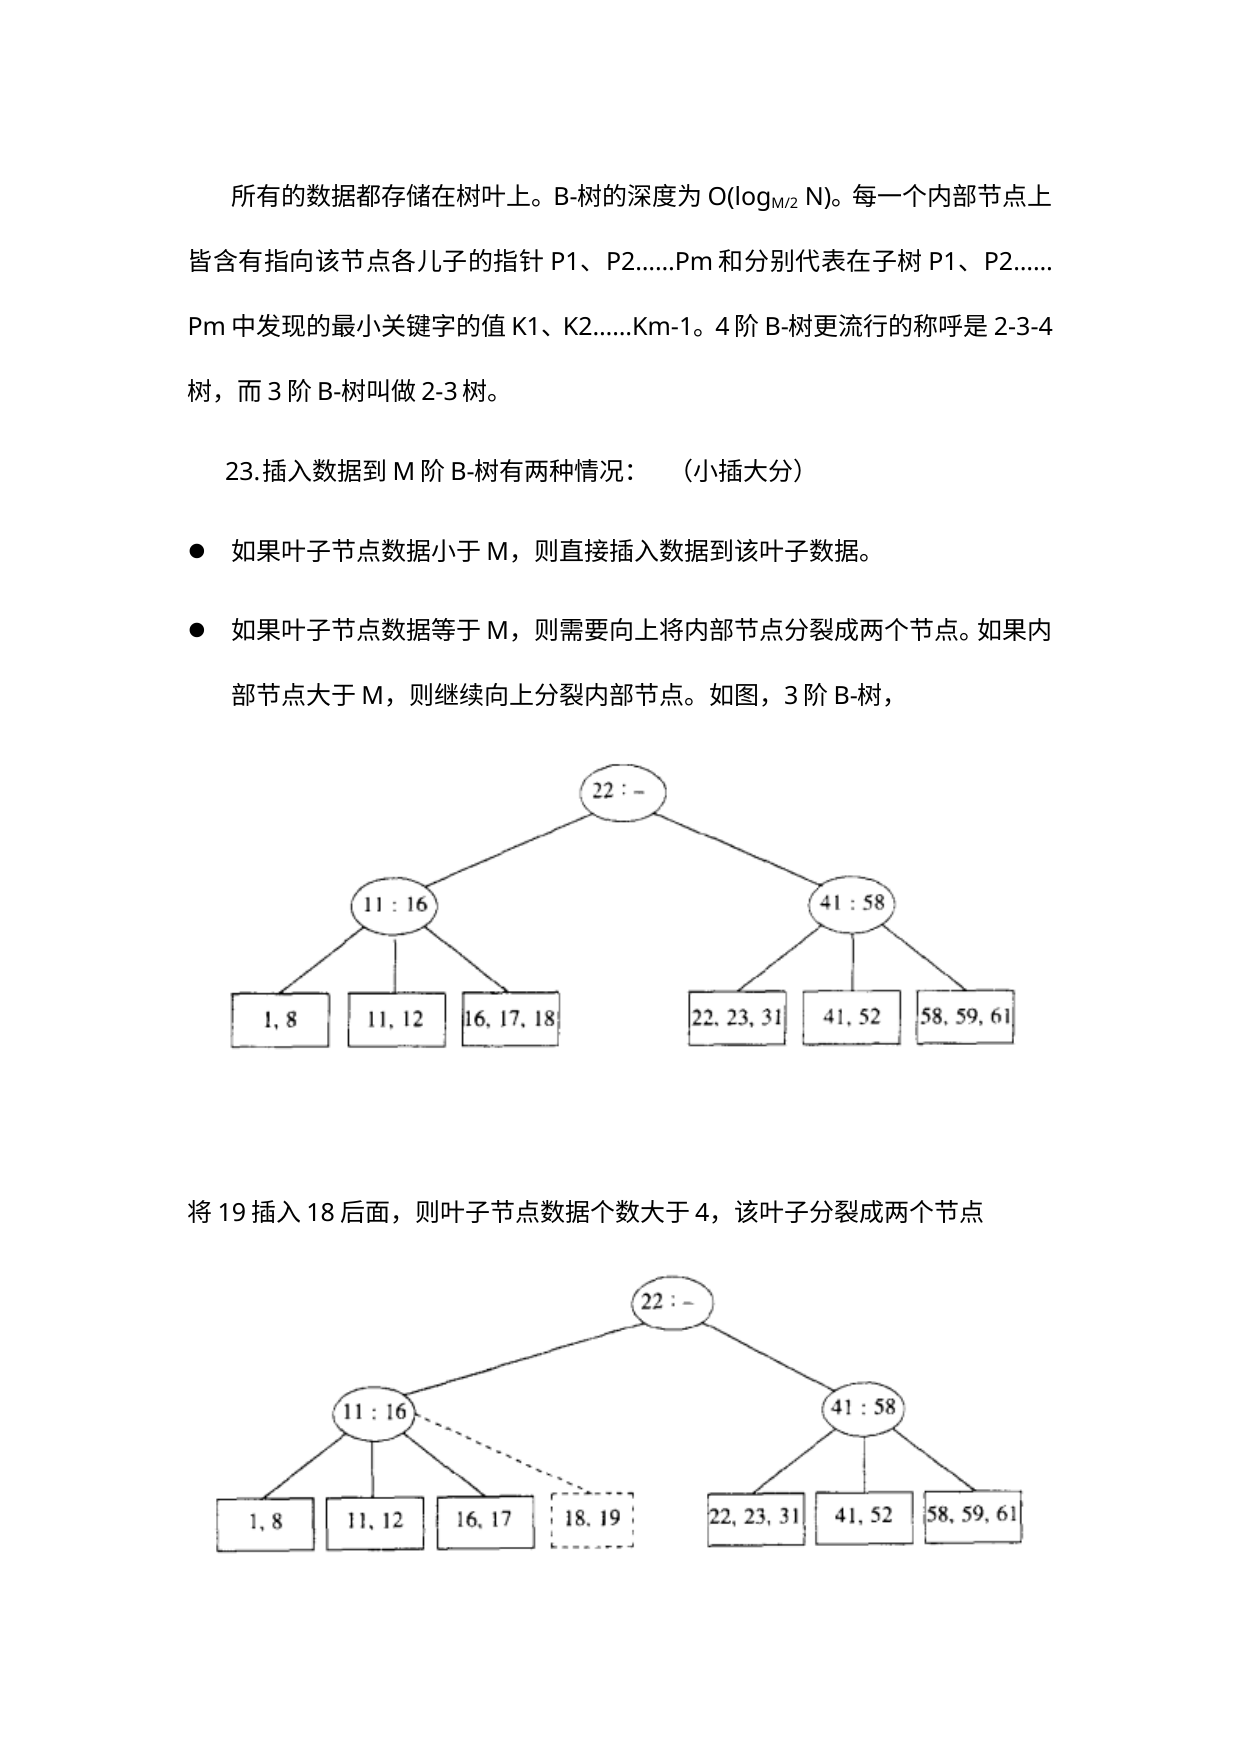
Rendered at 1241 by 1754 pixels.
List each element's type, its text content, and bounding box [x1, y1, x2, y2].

list 插入数据到M阶B-树有两种情况： （小插大分） [225, 437, 1053, 502]
picture [190, 1258, 1050, 1571]
text 所有的数据都存储在树叶上。B-树的深度为O(logM/2 N)。每一个内部节点上皆含有指向该节点各儿子的指针P1、P2……Pm和分别代表在子树P1、P2……Pm中发现的最小关键字的值K1、K2……Km-1。4阶B-树更流行的称呼是2-3-4树，而3阶B-树叫做2-3树。 [187, 162, 1053, 422]
list 如果叶子节点数据小于M，则直接插入数据到该叶子数据。 [187, 517, 1053, 582]
picture [201, 741, 1039, 1070]
list 如果叶子节点数据等于M，则需要向上将内部节点分裂成两个节点。如果内部节点大于M，则继续向上分裂内部节点。如图，3阶B-树， [187, 596, 1053, 726]
text 将19插入18后面，则叶子节点数据个数大于4，该叶子分裂成两个节点 [187, 1178, 1053, 1243]
